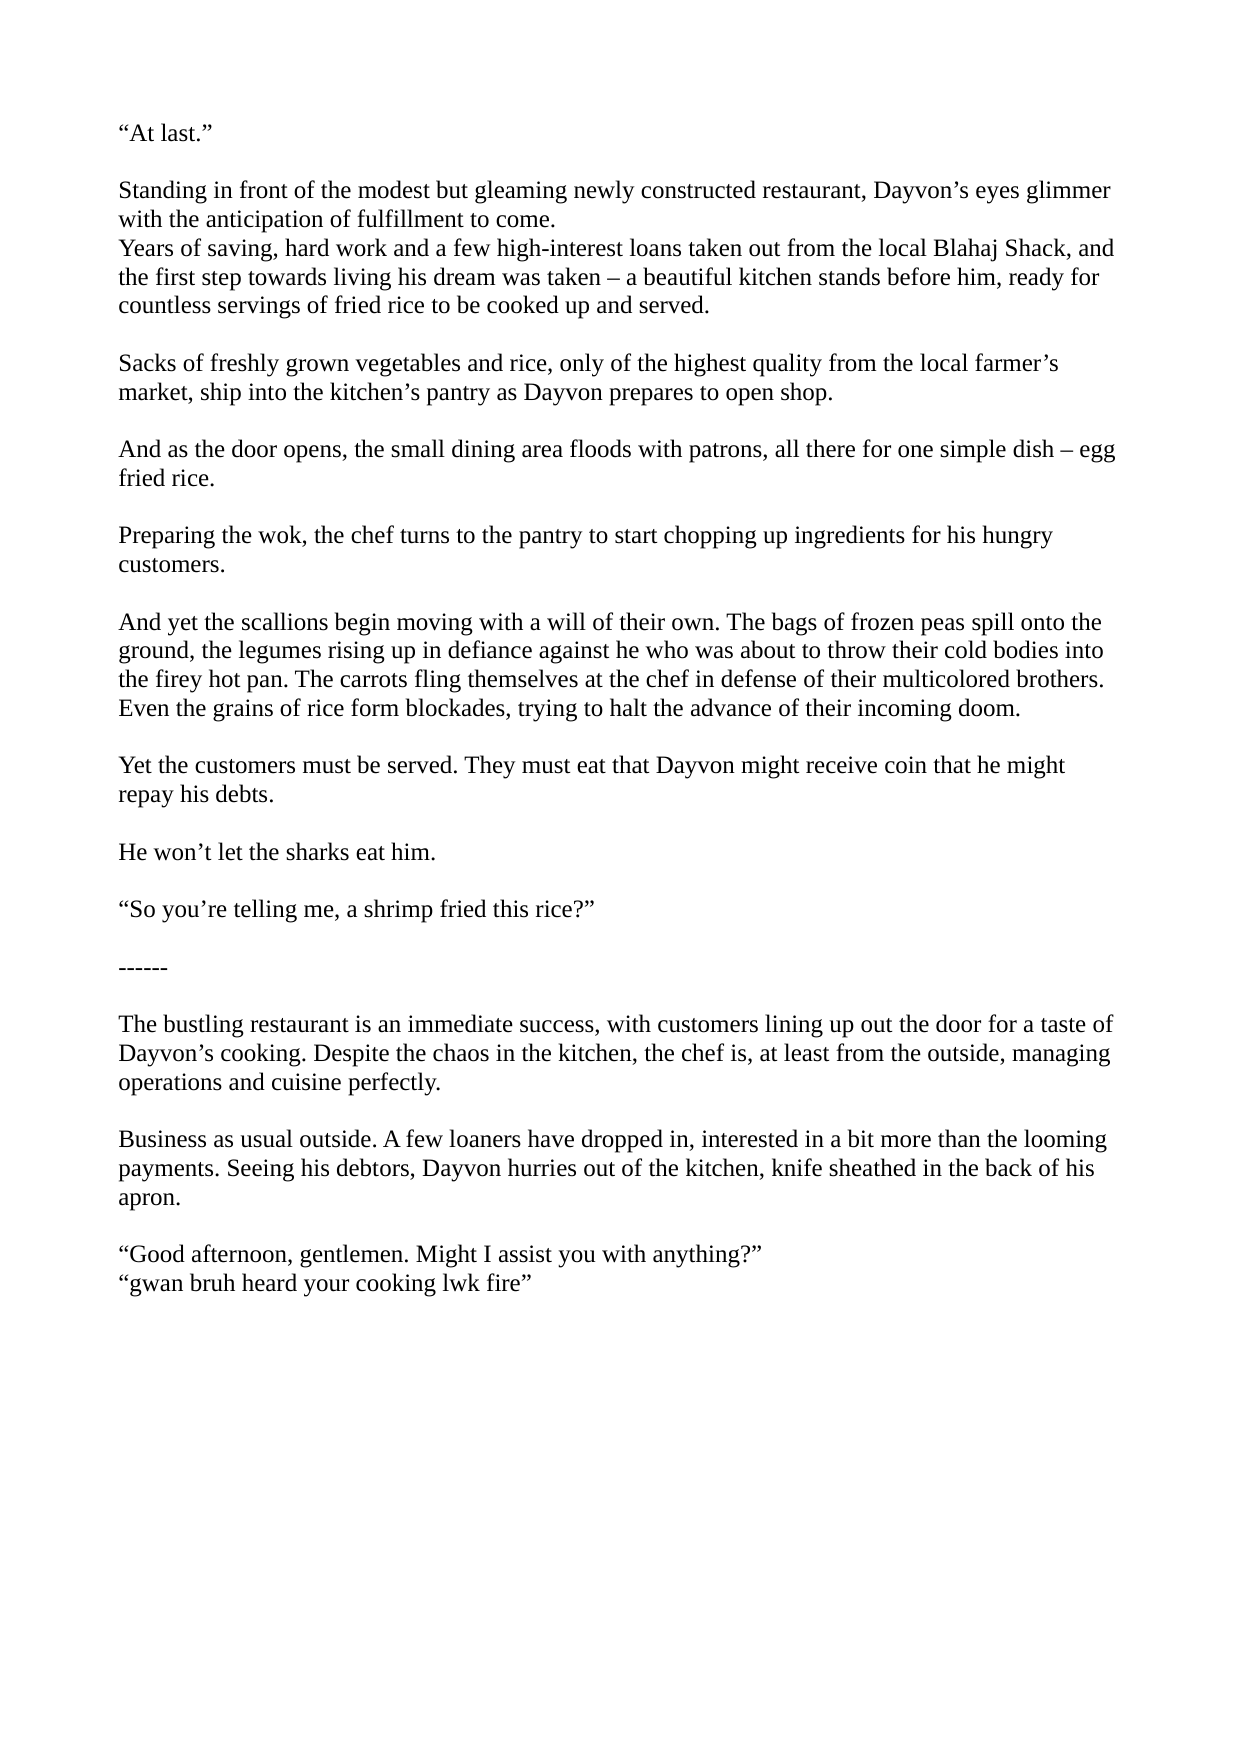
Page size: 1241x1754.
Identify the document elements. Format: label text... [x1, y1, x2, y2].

text Business as usual outside. A few loaners have dropped in, interested in a bit more than the looming payments. Seeing his debtors, Dayvon hurries out of the kitchen, knife sheathed in the back of his apron. [118, 1124, 1122, 1211]
text ------ [118, 952, 1122, 981]
text Sacks of freshly grown vegetables and rice, only of the highest quality from the local farmer’s market, ship into the kitchen’s pantry as Dayvon prepares to open shop. [118, 348, 1122, 406]
text “Good afternoon, gentlemen. Might I assist you with anything?” [118, 1239, 1122, 1268]
text He won’t let the sharks eat him. [118, 837, 1122, 866]
text And as the door opens, the small dining area floods with patrons, all there for one simple dish – egg fried rice. [118, 434, 1122, 492]
text Years of saving, hard work and a few high-interest loans taken out from the local Blahaj Shack, and the first step towards living his dream was taken – a beautiful kitchen stands before him, ready for countless servings of fried rice to be cooked up and served. [118, 233, 1122, 319]
text “gwan bruh heard your cooking lwk fire” [118, 1268, 1122, 1297]
text Yet the customers must be served. They must eat that Dayvon might receive coin that he might repay his debts. [118, 751, 1122, 808]
text Preparing the wok, the chef turns to the pantry to start chopping up ingredients for his hungry customers. [118, 521, 1122, 578]
text Standing in front of the modest but gleaming newly constructed restaurant, Dayvon’s eyes glimmer with the anticipation of fulfillment to come. [118, 176, 1122, 233]
text “So you’re telling me, a shrimp fried this rice?” [118, 894, 1122, 923]
text And yet the scallions begin moving with a will of their own. The bags of frozen peas spill onto the ground, the legumes rising up in defiance against he who was about to throw their cold bodies into the firey hot pan. The carrots fling themselves at the chef in defense of their multicolored brothers. Even the grains of rice form blockades, trying to halt the advance of their incoming doom. [118, 607, 1122, 722]
text “At last.” [118, 118, 1122, 147]
text The bustling restaurant is an immediate success, with customers lining up out the door for a taste of Dayvon’s cooking. Despite the chaos in the kitchen, the chef is, at least from the outside, managing operations and cuisine perfectly. [118, 1009, 1122, 1096]
